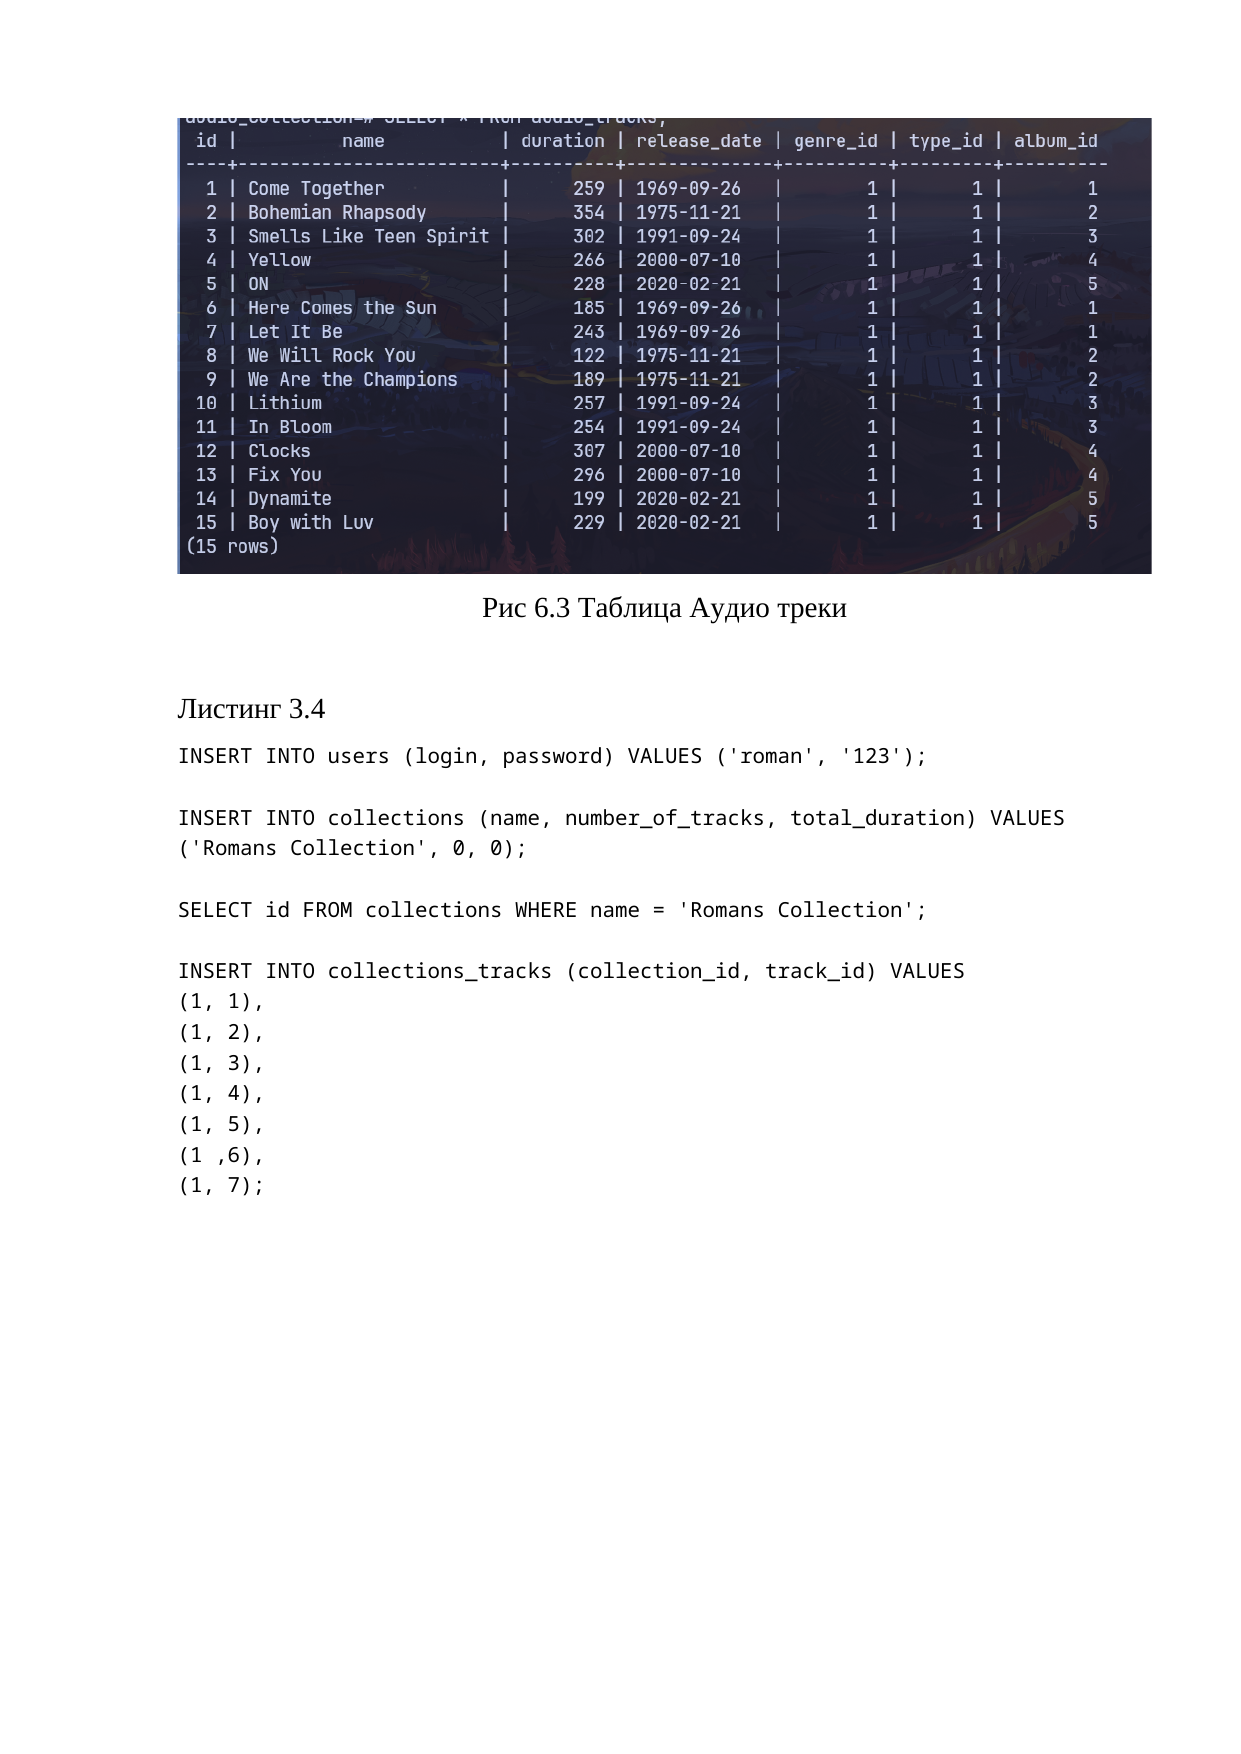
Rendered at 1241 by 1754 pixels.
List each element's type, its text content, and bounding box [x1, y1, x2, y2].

text INSERT INTO collections_tracks (collection_id, track_id) VALUES [177, 956, 1152, 984]
text (1, 7); [177, 1170, 1152, 1199]
text (1, 4), [177, 1078, 1152, 1107]
text INSERT INTO collections (name, number_of_tracks, total_duration) VALUES ('Romans Collection', 0, 0); [177, 803, 1152, 862]
text (1 ,6), [177, 1140, 1152, 1168]
text Рис 6.3 Таблица Аудио треки [177, 574, 1152, 624]
text INSERT INTO users (login, password) VALUES ('roman', '123'); [177, 742, 1152, 770]
text SELECT id FROM collections WHERE name = 'Romans Collection'; [177, 895, 1152, 923]
text (1, 5), [177, 1109, 1152, 1137]
text Листинг 3.4 [177, 691, 1152, 725]
picture [177, 118, 1152, 574]
text (1, 3), [177, 1048, 1152, 1076]
text (1, 2), [177, 1017, 1152, 1046]
text (1, 1), [177, 987, 1152, 1015]
